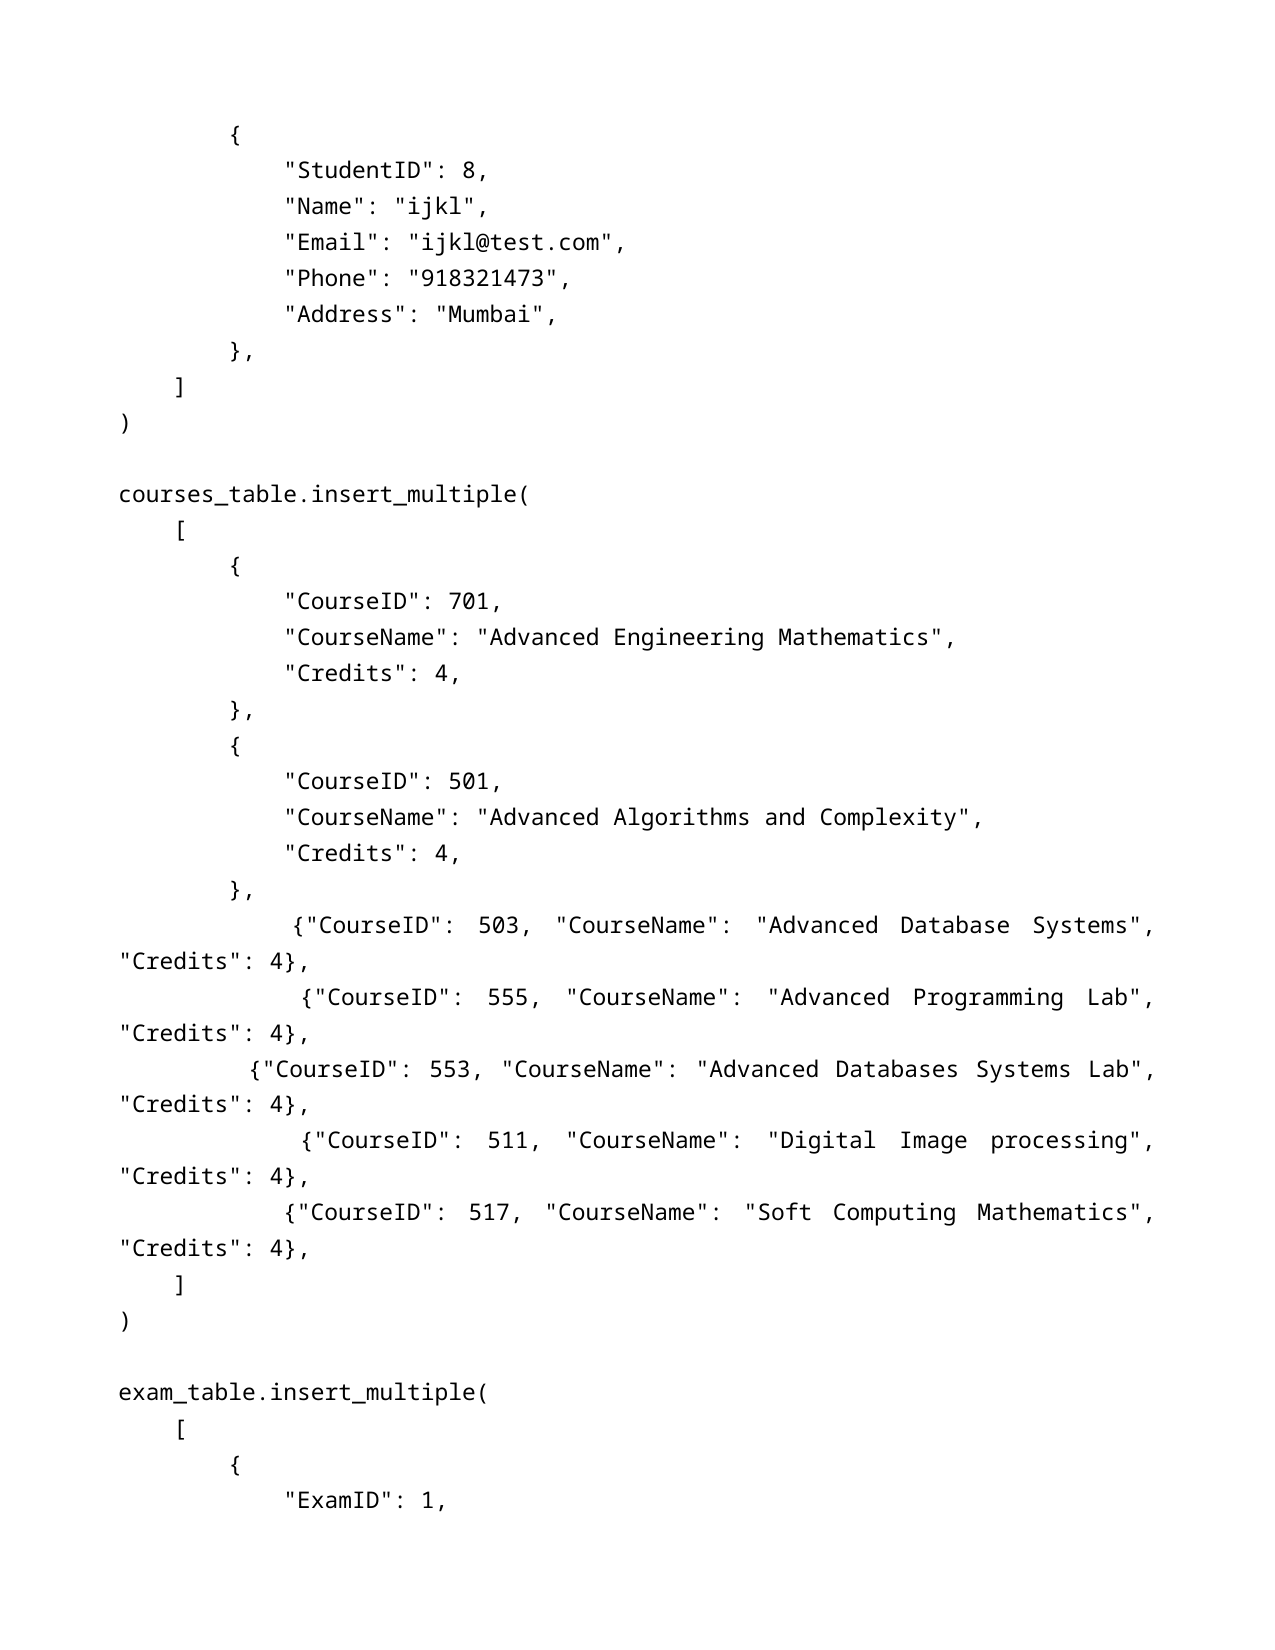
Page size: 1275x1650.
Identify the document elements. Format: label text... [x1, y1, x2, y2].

text "Address": "Mumbai", [118, 298, 1157, 329]
text courses_table.insert_multiple( [118, 477, 1157, 509]
text exam_table.insert_multiple( [118, 1376, 1157, 1407]
text [ [118, 1412, 1157, 1443]
text { [118, 729, 1157, 760]
text {"CourseID": 511, "CourseName": "Digital Image processing", "Credits": 4}, [118, 1124, 1157, 1192]
text [ [118, 513, 1157, 545]
text "Name": "ijkl", [118, 190, 1157, 221]
text ) [118, 1304, 1157, 1335]
text { [118, 549, 1157, 581]
text "CourseID": 501, [118, 765, 1157, 796]
text {"CourseID": 553, "CourseName": "Advanced Databases Systems Lab", "Credits": 4}, [118, 1052, 1157, 1120]
text {"CourseID": 555, "CourseName": "Advanced Programming Lab", "Credits": 4}, [118, 981, 1157, 1048]
text ] [118, 370, 1157, 401]
text "Phone": "918321473", [118, 262, 1157, 293]
text {"CourseID": 503, "CourseName": "Advanced Database Systems", "Credits": 4}, [118, 909, 1157, 976]
text { [118, 118, 1157, 149]
text }, [118, 693, 1157, 724]
text "Credits": 4, [118, 837, 1157, 868]
text { [118, 1448, 1157, 1479]
text "Credits": 4, [118, 657, 1157, 688]
text }, [118, 334, 1157, 365]
text "StudentID": 8, [118, 154, 1157, 185]
text }, [118, 873, 1157, 904]
text ] [118, 1268, 1157, 1299]
text "CourseName": "Advanced Engineering Mathematics", [118, 621, 1157, 652]
text "CourseName": "Advanced Algorithms and Complexity", [118, 801, 1157, 832]
text "Email": "ijkl@test.com", [118, 226, 1157, 257]
text "CourseID": 701, [118, 585, 1157, 617]
text "ExamID": 1, [118, 1484, 1157, 1515]
text {"CourseID": 517, "CourseName": "Soft Computing Mathematics", "Credits": 4}, [118, 1196, 1157, 1263]
text ) [118, 406, 1157, 437]
